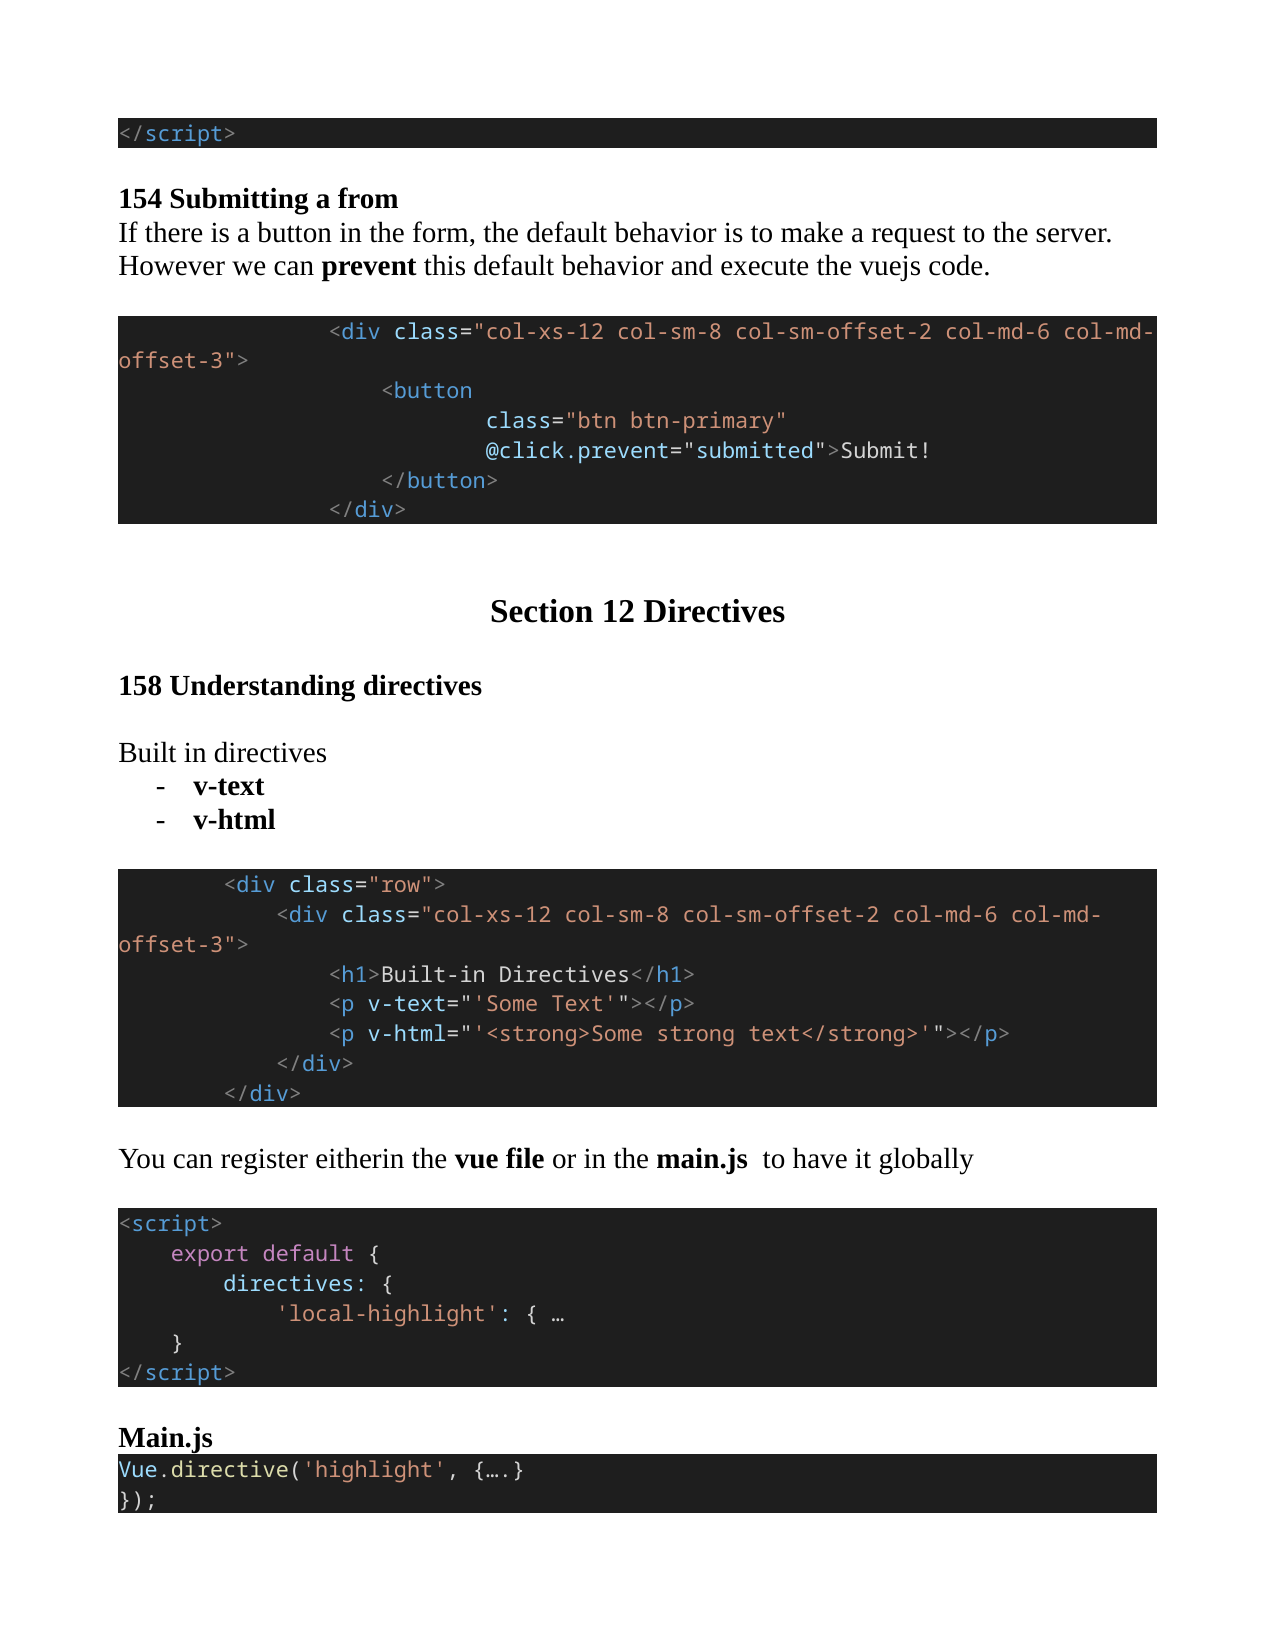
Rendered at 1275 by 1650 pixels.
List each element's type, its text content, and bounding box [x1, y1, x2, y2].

text } [118, 1327, 1157, 1357]
text directives: { [118, 1268, 1157, 1297]
text export default { [118, 1238, 1157, 1268]
text Main.js [118, 1420, 1157, 1454]
text 154 Submitting a from [118, 181, 1157, 215]
text <button [118, 375, 1157, 405]
text Vue.directive('highlight', {….} [118, 1454, 1157, 1484]
text </script> [118, 1357, 1157, 1387]
text </div> [118, 1078, 1157, 1107]
text }); [118, 1484, 1157, 1513]
list v-text [156, 768, 1157, 802]
text Section 12 Directives [118, 591, 1157, 629]
text </div> [118, 494, 1157, 524]
text @click.prevent="submitted">Submit! [118, 435, 1157, 464]
text If there is a button in the form, the default behavior is to make a request to the server. However we can prevent this default behavior and execute the vuejs code. [118, 215, 1157, 282]
text <div class="col-xs-12 col-sm-8 col-sm-offset-2 col-md-6 col-md-offset-3"> [118, 316, 1157, 375]
text <p v-html="'<strong>Some strong text</strong>'"></p> [118, 1018, 1157, 1048]
text <div class="row"> [118, 869, 1157, 899]
list v-html [156, 802, 1157, 836]
text 158 Understanding directives [118, 668, 1157, 701]
text </button> [118, 464, 1157, 494]
text class="btn btn-primary" [118, 405, 1157, 435]
text You can register eitherin the vue file or in the main.js to have it globally [118, 1141, 1157, 1174]
text </script> [118, 118, 1157, 148]
text 'local-highlight': { … [118, 1297, 1157, 1327]
text <h1>Built-in Directives</h1> [118, 958, 1157, 988]
text <div class="col-xs-12 col-sm-8 col-sm-offset-2 col-md-6 col-md-offset-3"> [118, 899, 1157, 958]
text <script> [118, 1208, 1157, 1238]
text </div> [118, 1048, 1157, 1078]
text Built in directives [118, 735, 1157, 768]
text <p v-text="'Some Text'"></p> [118, 988, 1157, 1018]
